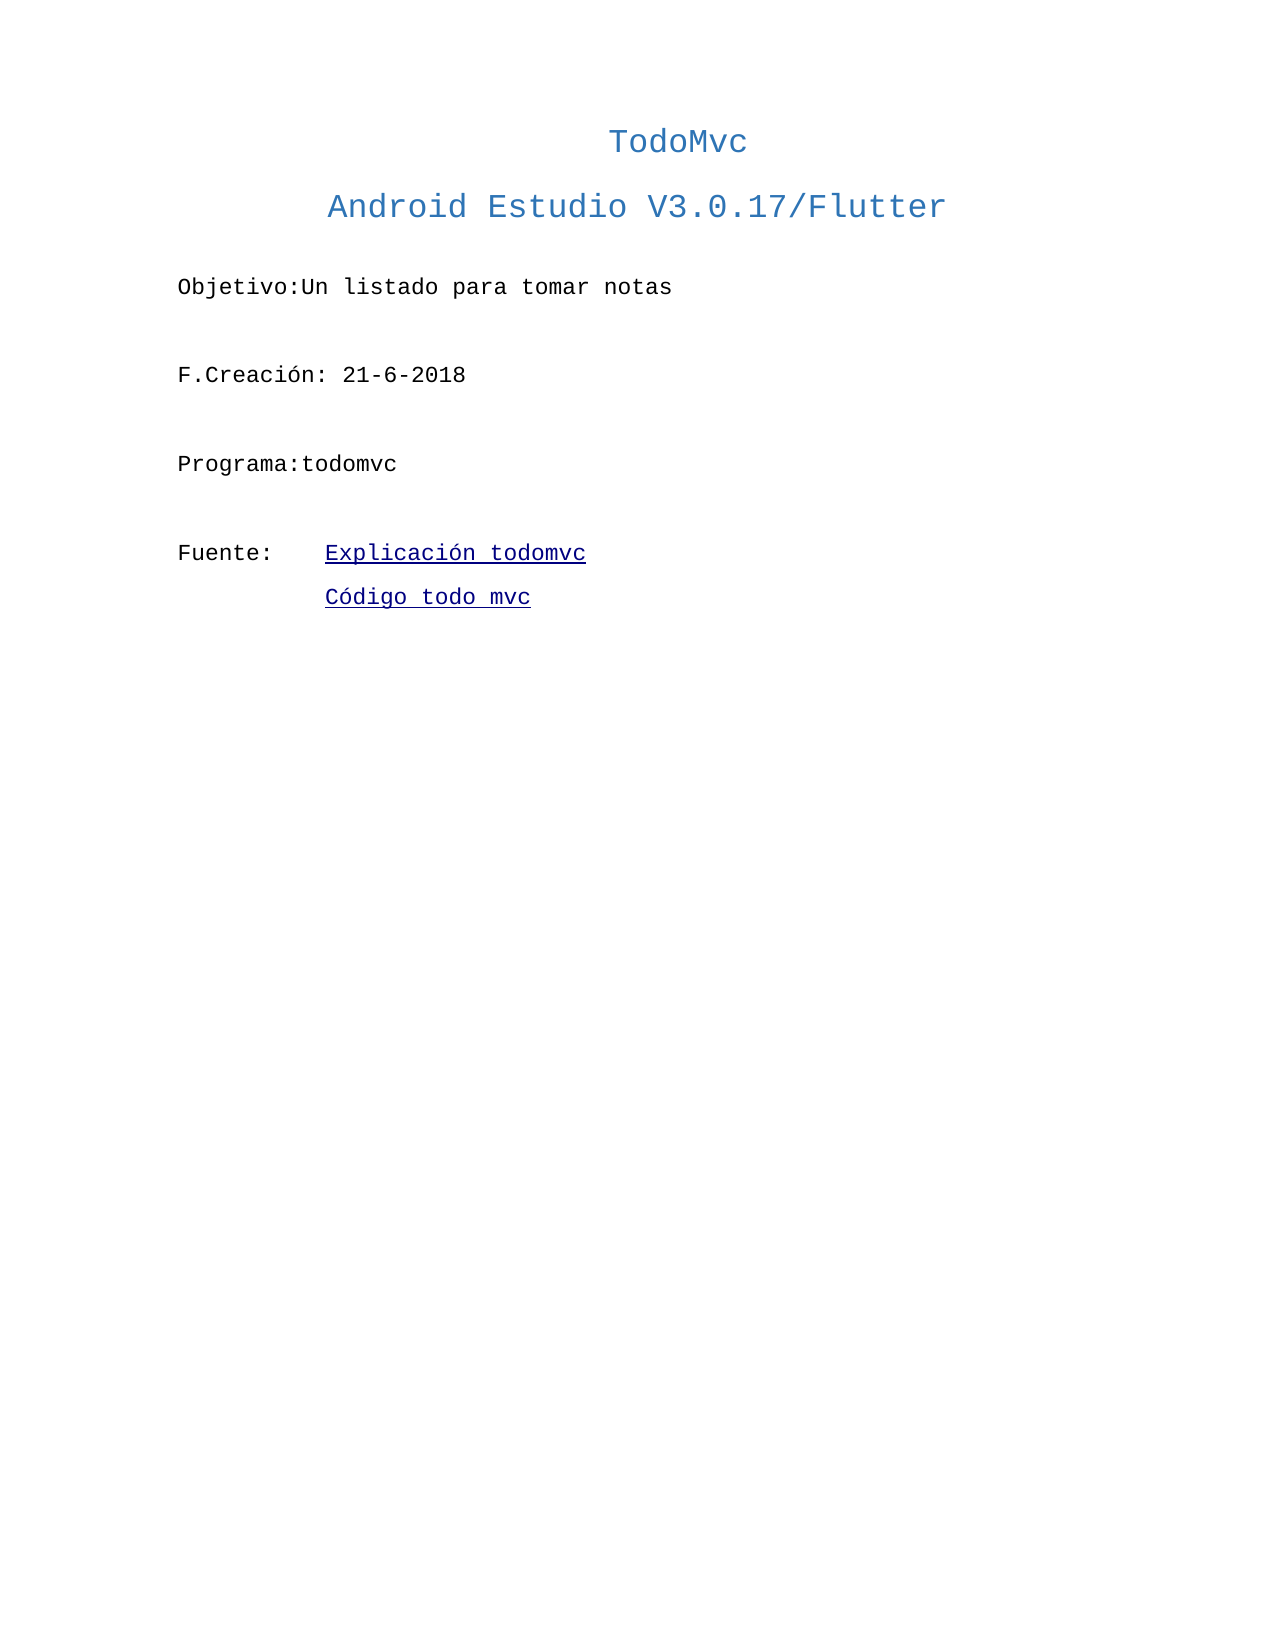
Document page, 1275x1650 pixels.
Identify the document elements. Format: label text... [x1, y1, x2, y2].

text Programa:todomvc [177, 452, 1098, 478]
subtitle Android Estudio V3.0.17/Flutter [177, 190, 1098, 228]
text Fuente: Explicación todomvc [177, 541, 1098, 567]
text Objetivo:Un listado para tomar notas [177, 275, 1098, 301]
text Código todo mvc [177, 586, 1098, 612]
text F.Creación: 21-6-2018 [177, 364, 1098, 390]
subtitle TodoMvc [177, 125, 1098, 163]
